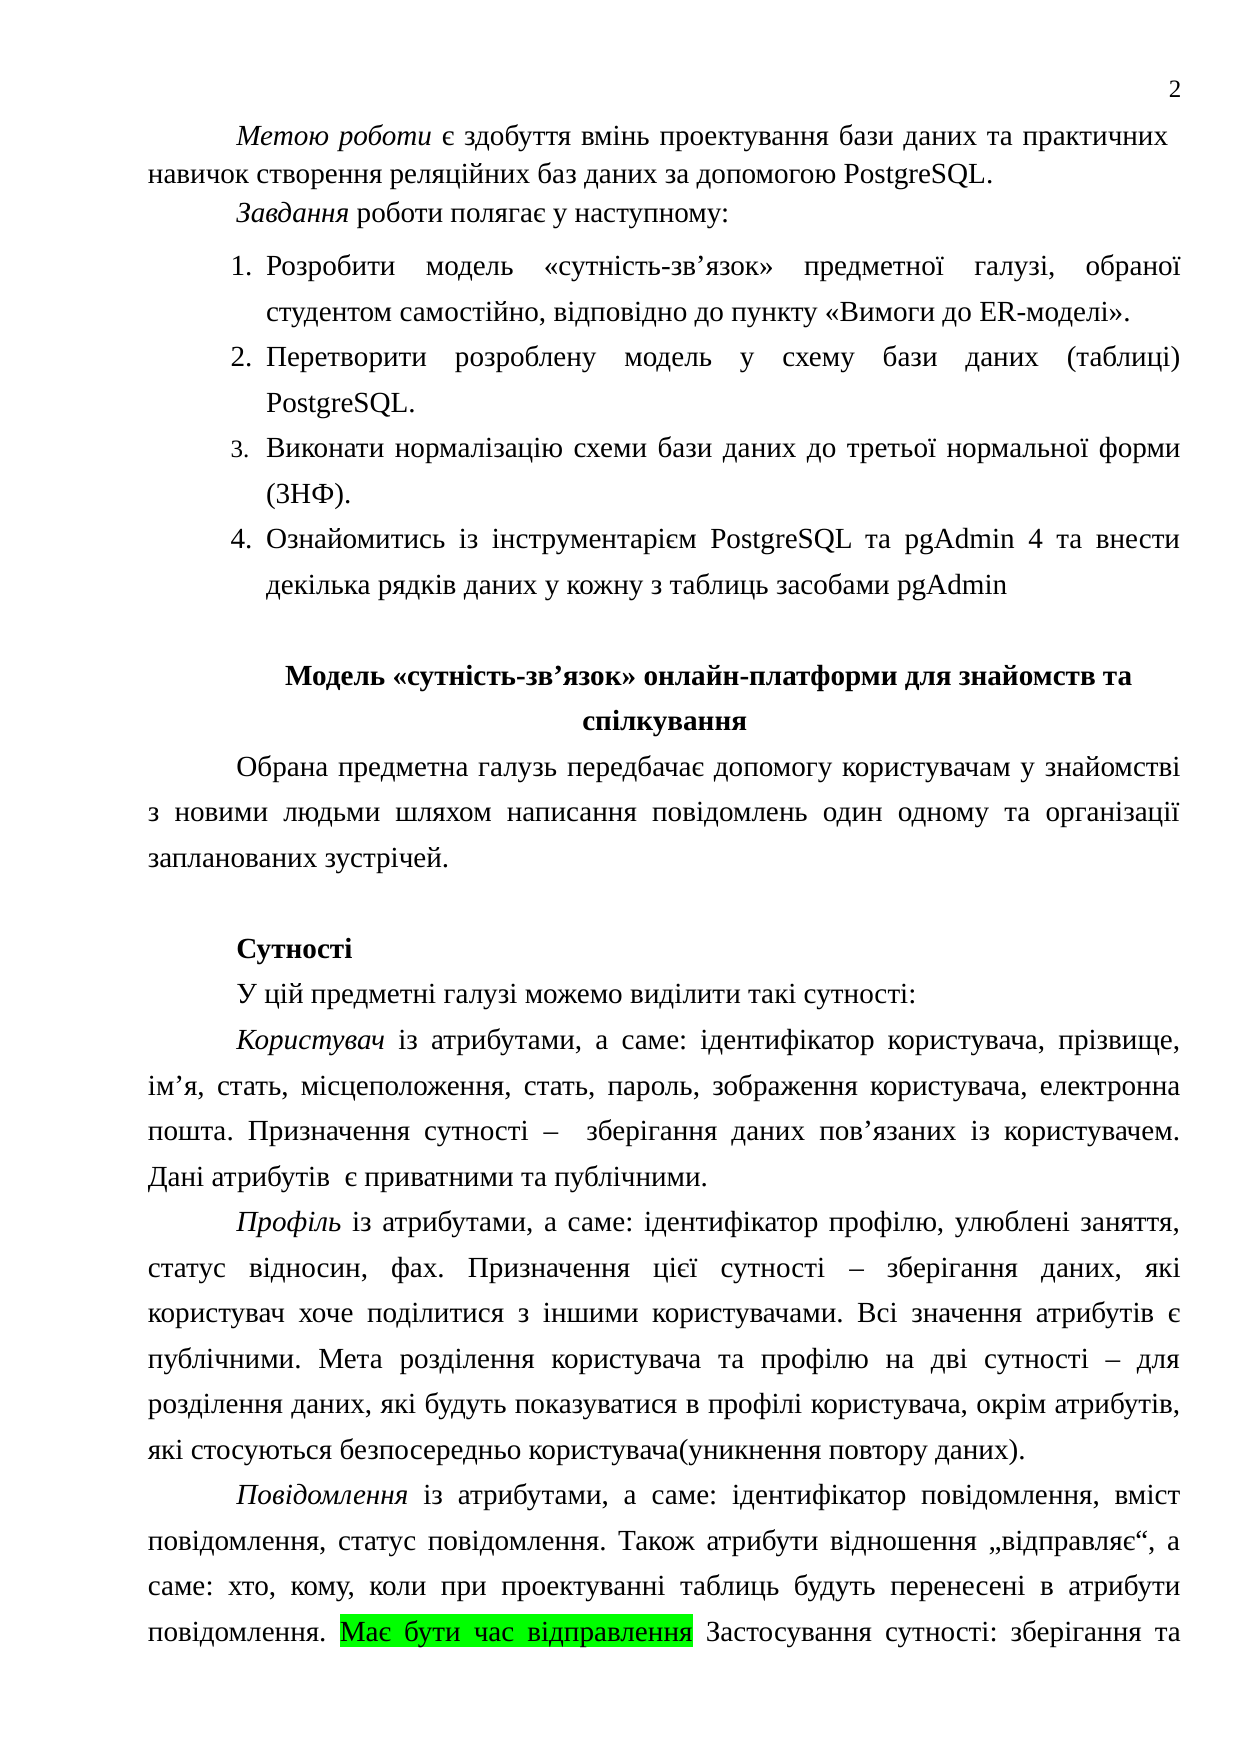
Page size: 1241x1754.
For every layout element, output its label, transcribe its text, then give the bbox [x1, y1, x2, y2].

list Ознайомитись із інструментарієм PostgreSQL та pgAdmin 4 та внести декілька рядків даних у кожну з таблиць засобами pgAdmin [230, 521, 1181, 601]
text Метою роботи є здобуття вмінь проектування бази даних та практичних навичок створення реляційних баз даних за допомогою PostgreSQL. [148, 118, 1169, 190]
text Повідомлення із атрибутами, а саме: ідентифікатор повідомлення, вміст повідомлення, статус повідомлення. Також атрибути відношення „відправляє“, а саме: хто, кому, коли при проектуванні таблиць будуть перенесені в атрибути повідомлення. Має бути час відправлення Застосування сутності: зберігання та [148, 1477, 1181, 1647]
text Завдання роботи полягає у наступному: [148, 195, 1181, 229]
list Виконати нормалізацію схеми бази даних до третьої нормальної форми (3НФ). [230, 430, 1181, 509]
text Обрана предметна галузь передбачає допомогу користувачам у знайомстві з новими людьми шляхом написання повідомлень один одному та організації запланованих зустрічей. [148, 749, 1181, 874]
text Користувач із атрибутами, а саме: ідентифікатор користувача, прізвище, ім’я, стать, місцеположення, стать, пароль, зображення користувача, електронна пошта. Призначення сутності ‒ зберігання даних пов’язаних із користувачем. Дані атрибутів є приватними та публічними. [148, 1022, 1181, 1192]
text Модель «сутність-зв’язок» онлайн-платформи для знайомств та спілкування [148, 658, 1181, 737]
list Перетворити розроблену модель у схему бази даних (таблиці) PostgreSQL. [230, 339, 1181, 418]
list Розробити модель «сутність-зв’язок» предметної галузі, обраної студентом самостійно, відповідно до пункту «Вимоги до ER-моделі». [230, 248, 1181, 327]
text У цій предметні галузі можемо виділити такі сутності: [148, 977, 1181, 1010]
text Сутності [148, 931, 1181, 965]
text Профіль із атрибутами, а саме: ідентифікатор профілю, улюблені заняття, статус відносин, фах. Призначення цієї сутності ‒ зберігання даних, які користувач хоче поділитися з іншими користувачами. Всі значення атрибутів є публічними. Мета розділення користувача та профілю на дві сутності ‒ для розділення даних, які будуть показуватися в профілі користувача, окрім атрибутів, які стосуються безпосередньо користувача(уникнення повтору даних). [148, 1204, 1181, 1465]
